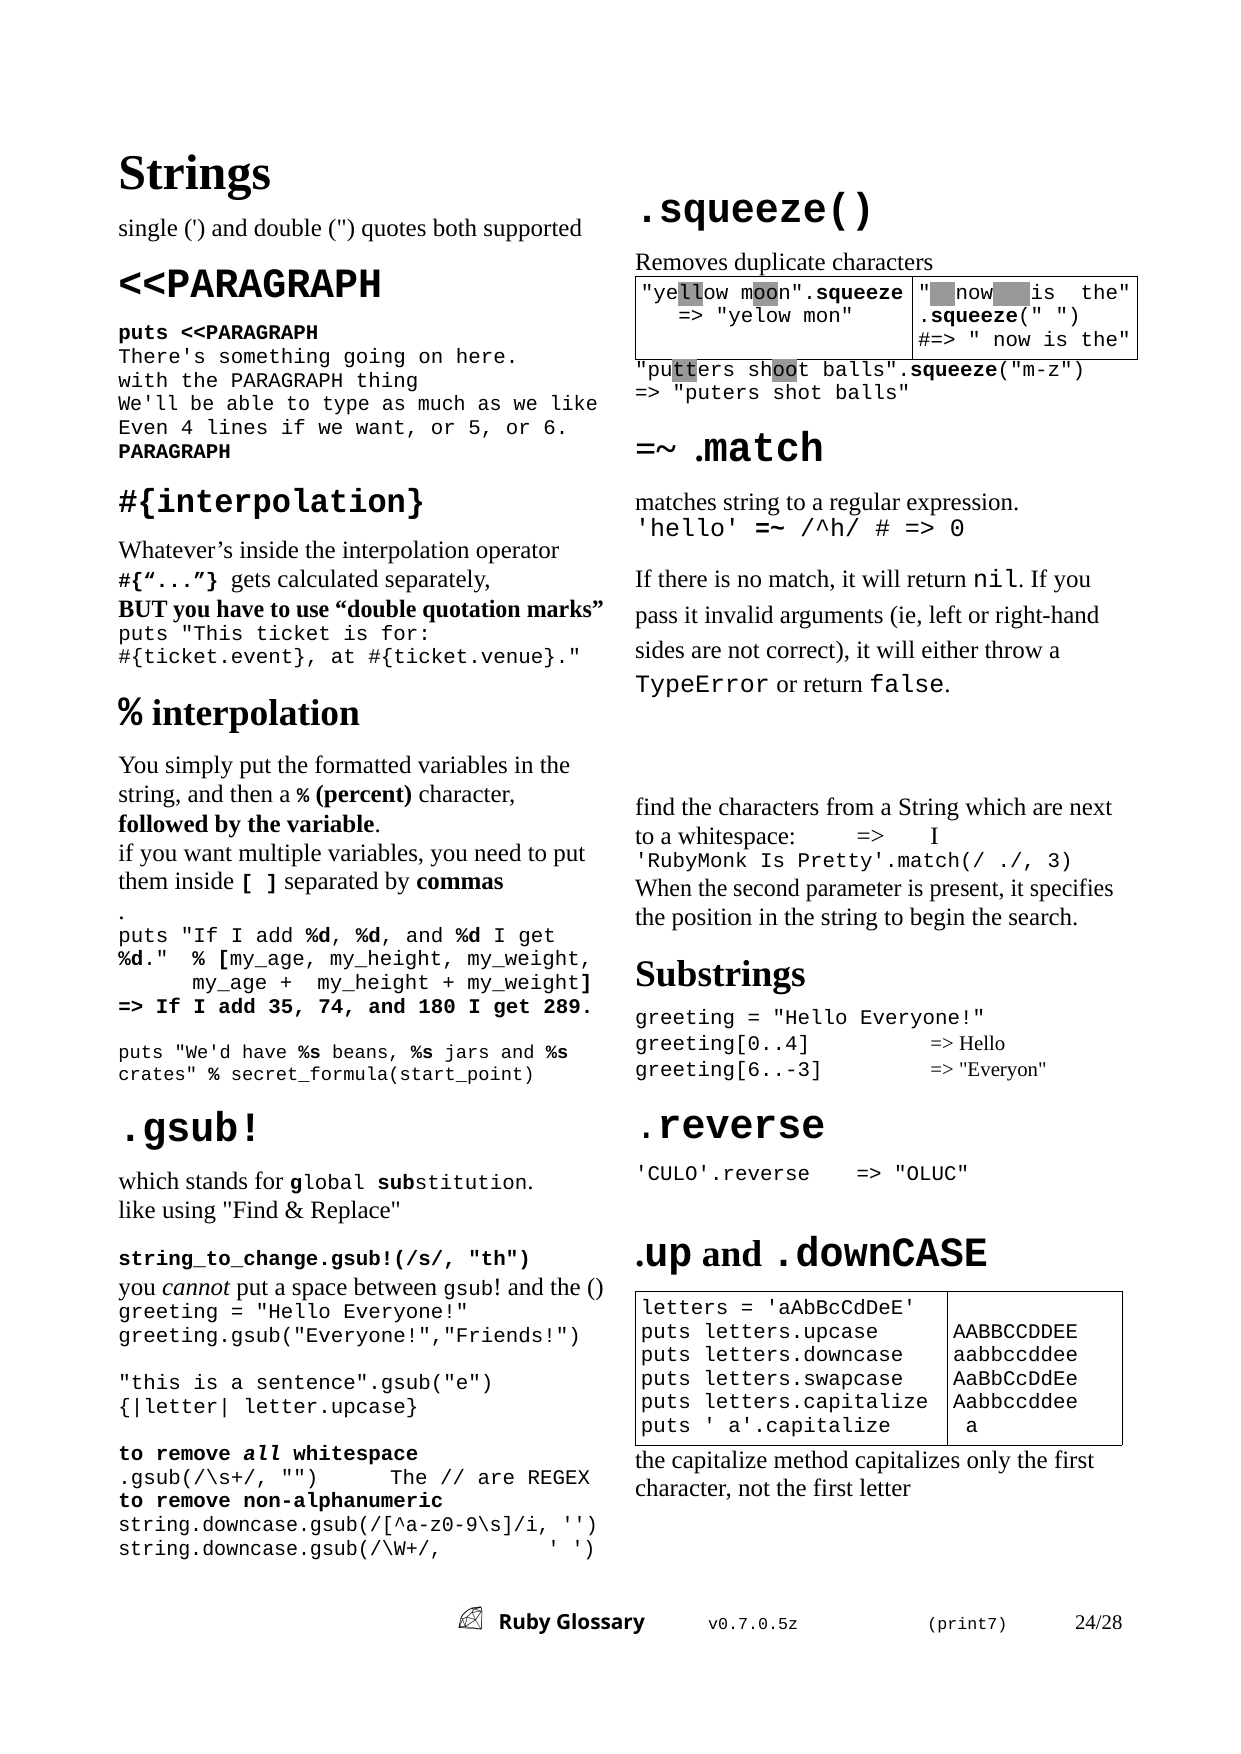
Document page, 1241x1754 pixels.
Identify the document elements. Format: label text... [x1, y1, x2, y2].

text greeting[6..-3] => "Everyon" [635, 1057, 1122, 1082]
text "putters shoot balls".squeeze("m-z") => "puters shot balls" [635, 360, 1122, 406]
text Removes duplicate characters [635, 247, 1122, 276]
subtitle #{interpolation} [118, 485, 605, 523]
text You simply put the formatted variables in the [118, 751, 605, 779]
text greeting[0..4] => Hello [635, 1031, 1122, 1057]
subtitle <<PARAGRAPH [118, 263, 605, 310]
text PARAGRAPH [118, 441, 605, 464]
text you cannot put a space between gsub! and the () [118, 1272, 605, 1301]
text .gsub(/\s+/, "") The // are REGEX [118, 1467, 605, 1490]
text greeting = "Hello Everyone!" [118, 1301, 605, 1325]
text When the second parameter is present, it specifies the position in the string to begin the search. [635, 873, 1122, 931]
text greeting = "Hello Everyone!" [635, 1007, 1122, 1031]
picture [456, 1605, 483, 1630]
text 'RubyMonk Is Pretty'.match(/ ./, 3) [635, 850, 1122, 873]
text single (') and double (") quotes both supported [118, 213, 605, 242]
text to remove all whitespace [118, 1443, 605, 1467]
text puts "This ticket is for: #{ticket.event}, at #{ticket.venue}." [118, 622, 605, 670]
subtitle Substrings [635, 952, 1122, 995]
text which stands for global substitution. [118, 1166, 605, 1196]
subtitle Strings [118, 143, 605, 201]
text We'll be able to type as much as we like [118, 393, 605, 417]
text string.downcase.gsub(/\W+/, ' ') [118, 1538, 605, 1561]
text greeting.gsub("Everyone!","Friends!") [118, 1325, 605, 1348]
text find the characters from a String which are next to a whitespace: => I [635, 792, 1122, 850]
text => If I add 35, 74, and 180 I get 289. [118, 996, 605, 1019]
text like using "Find & Replace" [118, 1196, 605, 1224]
subtitle .squeeze() [635, 188, 1122, 235]
text matches string to a regular expression. [635, 487, 1122, 516]
table_header AABBCCDDEE aabbccddee AaBbCcDdEe Aabbccddee a [948, 1292, 1122, 1444]
text with the PARAGRAPH thing [118, 370, 605, 393]
subtitle .reverse [635, 1103, 1122, 1151]
text puts "We'd have %s beans, %s jars and %s crates" % secret_formula(start_point) [118, 1043, 605, 1086]
text the capitalize method capitalizes only the first character, not the first letter [635, 1446, 1122, 1502]
text string.downcase.gsub(/[^a-z0-9\s]/i, '') [118, 1514, 605, 1538]
text If there is no match, it will return nil. If you pass it invalid arguments (ie, left or right-hand sides are not correct), it will either throw a TypeError or return false. [635, 564, 1122, 700]
text Even 4 lines if we want, or 5, or 6. [118, 417, 605, 441]
text puts "If I add %d, %d, and %d I get %d." % [my_age, my_height, my_weight, my_age + my_height + my_weight] [118, 925, 605, 996]
subtitle % interpolation [118, 691, 605, 738]
text . [118, 896, 605, 925]
text string, and then a % (percent) character, followed by the variable. [118, 779, 605, 838]
text {|letter| letter.upcase} [118, 1396, 605, 1419]
subtitle =~ .match [635, 427, 1122, 474]
text string_to_change.gsub!(/s/, "th") [118, 1248, 605, 1272]
text if you want multiple variables, you need to put them inside [ ] separated by commas [118, 838, 605, 896]
text puts <<PARAGRAPH [118, 322, 605, 346]
text to remove non-alphanumeric [118, 1490, 605, 1514]
table_header letters = 'aAbBcCdDeE' puts letters.upcase puts letters.downcase puts letters.swapcase puts letters.capitalize puts ' a'.capitalize [636, 1292, 947, 1444]
text Whatever’s inside the interpolation operator #{“...”} gets calculated separately, [118, 535, 605, 594]
subtitle .gsub! [118, 1106, 605, 1153]
text BUT you have to use “double quotation marks” [118, 594, 605, 622]
table_header "yellow moon".squeeze => "yelow mon" [636, 277, 912, 358]
text There's something going on here. [118, 346, 605, 370]
text "this is a sentence".gsub("e") [118, 1372, 605, 1396]
table_header " now is the" .squeeze(" ") #=> " now is the" [913, 277, 1137, 358]
text 'CULO'.reverse => "OLUC" [635, 1163, 1122, 1187]
text 'hello' =~ /^h/ # => 0 [635, 516, 1122, 544]
subtitle .up and .downCASE [635, 1231, 1122, 1279]
